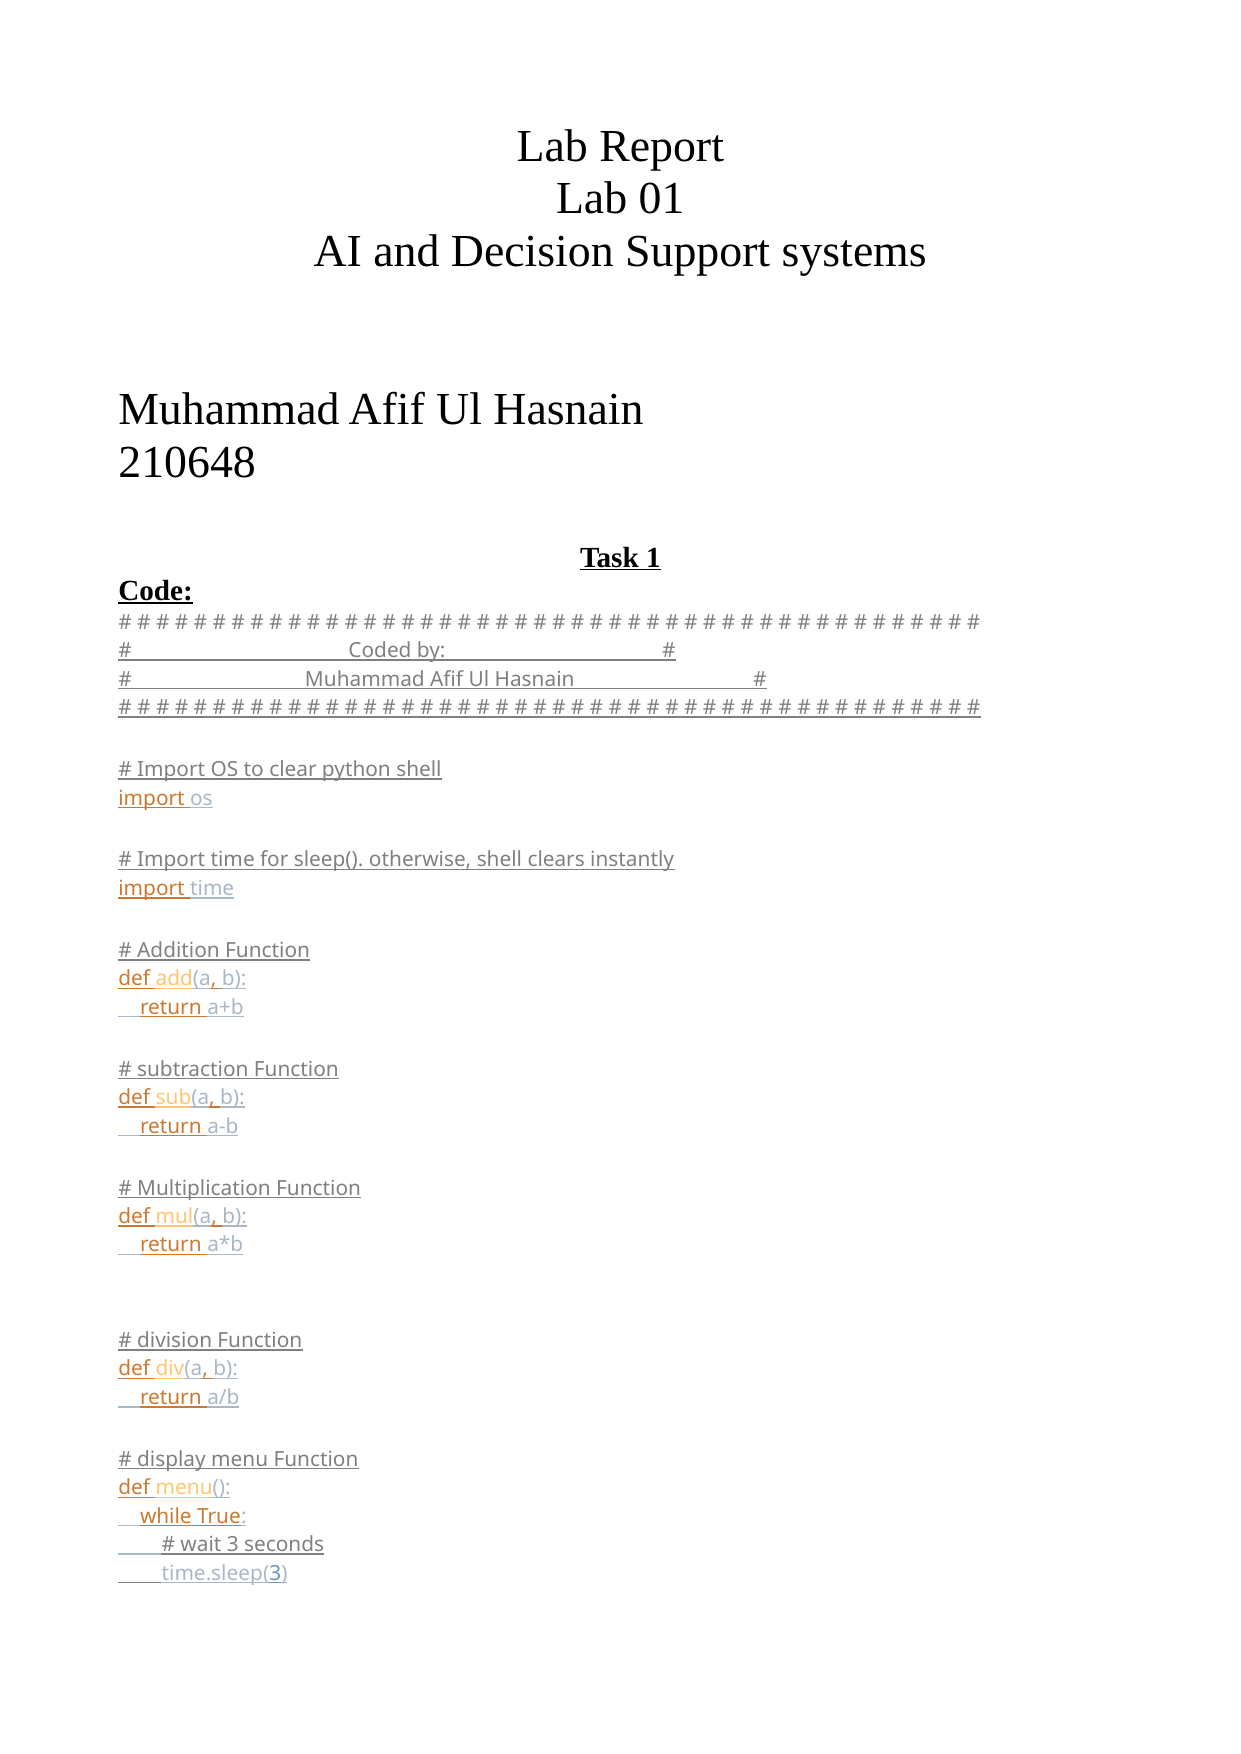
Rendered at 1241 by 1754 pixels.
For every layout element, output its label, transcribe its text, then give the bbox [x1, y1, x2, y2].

text 210648 [118, 434, 1122, 487]
text Task 1 [118, 540, 1122, 573]
text Lab Report [118, 118, 1122, 171]
text Code: [118, 573, 1122, 607]
text # # # # # # # # # # # # # # # # # # # # # # # # # # # # # # # # # # # # # # # # # # # # # # # Coded by: # # Muhammad Afif Ul Hasnain # # # # # # # # # # # # # # # # # # # # # # # # # # # # # # # # # # # # # # # # # # # # # # # # Import OS to clear python shell import os # Import time for sleep(). otherwise, shell clears instantly import time # Addition Function def add(a, b): return a+b # subtraction Function def sub(a, b): return a-b # Multiplication Function def mul(a, b): return a*b # division Function def div(a, b): return a/b # display menu Function def menu(): while True: # wait 3 seconds time.sleep(3) [118, 607, 1122, 1620]
text Muhammad Afif Ul Hasnain [118, 382, 1122, 434]
text AI and Decision Support systems [118, 223, 1122, 276]
text Lab 01 [118, 171, 1122, 223]
